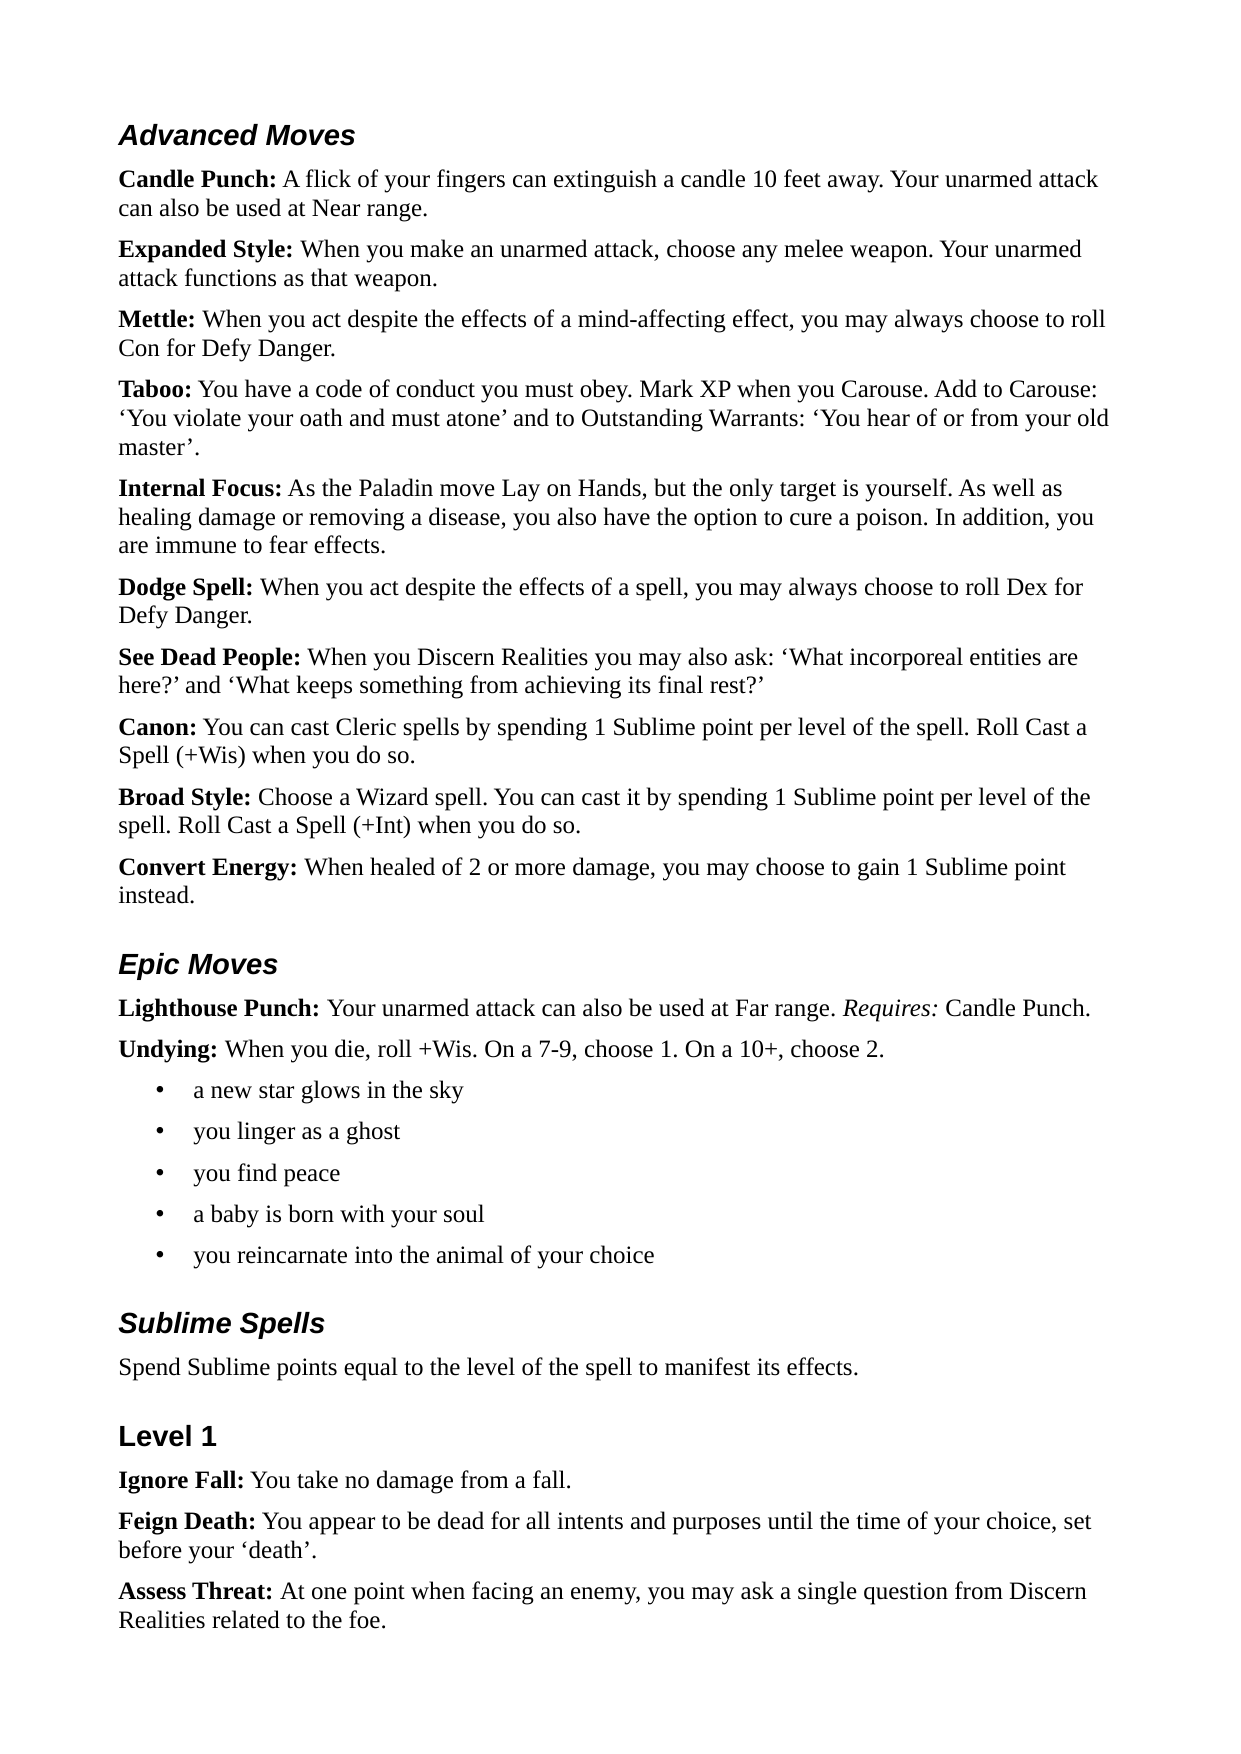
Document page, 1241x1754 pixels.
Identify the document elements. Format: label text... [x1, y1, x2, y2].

text Candle Punch: A flick of your fingers can extinguish a candle 10 feet away. Your unarmed attack can also be used at Near range. [118, 164, 1122, 222]
list you linger as a ghost [156, 1116, 1122, 1145]
list you reincarnate into the animal of your choice [156, 1240, 1122, 1269]
subtitle Level 1 [118, 1419, 1122, 1452]
list you find peace [156, 1158, 1122, 1186]
text Assess Threat: At one point when facing an enemy, you may ask a single question from Discern Realities related to the foe. [118, 1576, 1122, 1633]
text Ignore Fall: You take no damage from a fall. [118, 1465, 1122, 1493]
text Taboo: You have a code of conduct you must obey. Mark XP when you Carouse. Add to Carouse: ‘You violate your oath and must atone’ and to Outstanding Warrants: ‘You hear of or from your old master’. [118, 374, 1122, 460]
list a new star glows in the sky [156, 1075, 1122, 1104]
subtitle Advanced Moves [118, 118, 1122, 152]
text Dodge Spell: When you act despite the effects of a spell, you may always choose to roll Dex for Defy Danger. [118, 572, 1122, 629]
subtitle Sublime Spells [118, 1306, 1122, 1340]
text Lighthouse Punch: Your unarmed attack can also be used at Far range. Requires: Candle Punch. [118, 993, 1122, 1021]
text Undying: When you die, roll +Wis. On a 7-9, choose 1. On a 10+, choose 2. [118, 1034, 1122, 1063]
text Mettle: When you act despite the effects of a mind-affecting effect, you may always choose to roll Con for Defy Danger. [118, 304, 1122, 362]
text Broad Style: Choose a Wizard spell. You can cast it by spending 1 Sublime point per level of the spell. Roll Cast a Spell (+Int) when you do so. [118, 782, 1122, 839]
text Feign Death: You appear to be dead for all intents and purposes until the time of your choice, set before your ‘death’. [118, 1506, 1122, 1563]
text Expanded Style: When you make an unarmed attack, choose any melee weapon. Your unarmed attack functions as that weapon. [118, 234, 1122, 292]
text Convert Energy: When healed of 2 or more damage, you may choose to gain 1 Sublime point instead. [118, 852, 1122, 909]
text Internal Focus: As the Paladin move Lay on Hands, but the only target is yourself. As well as healing damage or removing a disease, you also have the option to cure a poison. In addition, you are immune to fear effects. [118, 473, 1122, 559]
text Canon: You can cast Cleric spells by spending 1 Sublime point per level of the spell. Roll Cast a Spell (+Wis) when you do so. [118, 712, 1122, 769]
text See Dead People: When you Discern Realities you may also ask: ‘What incorporeal entities are here?’ and ‘What keeps something from achieving its final rest?’ [118, 642, 1122, 699]
text Spend Sublime points equal to the level of the spell to manifest its effects. [118, 1352, 1122, 1381]
subtitle Epic Moves [118, 947, 1122, 980]
list a baby is born with your soul [156, 1199, 1122, 1228]
